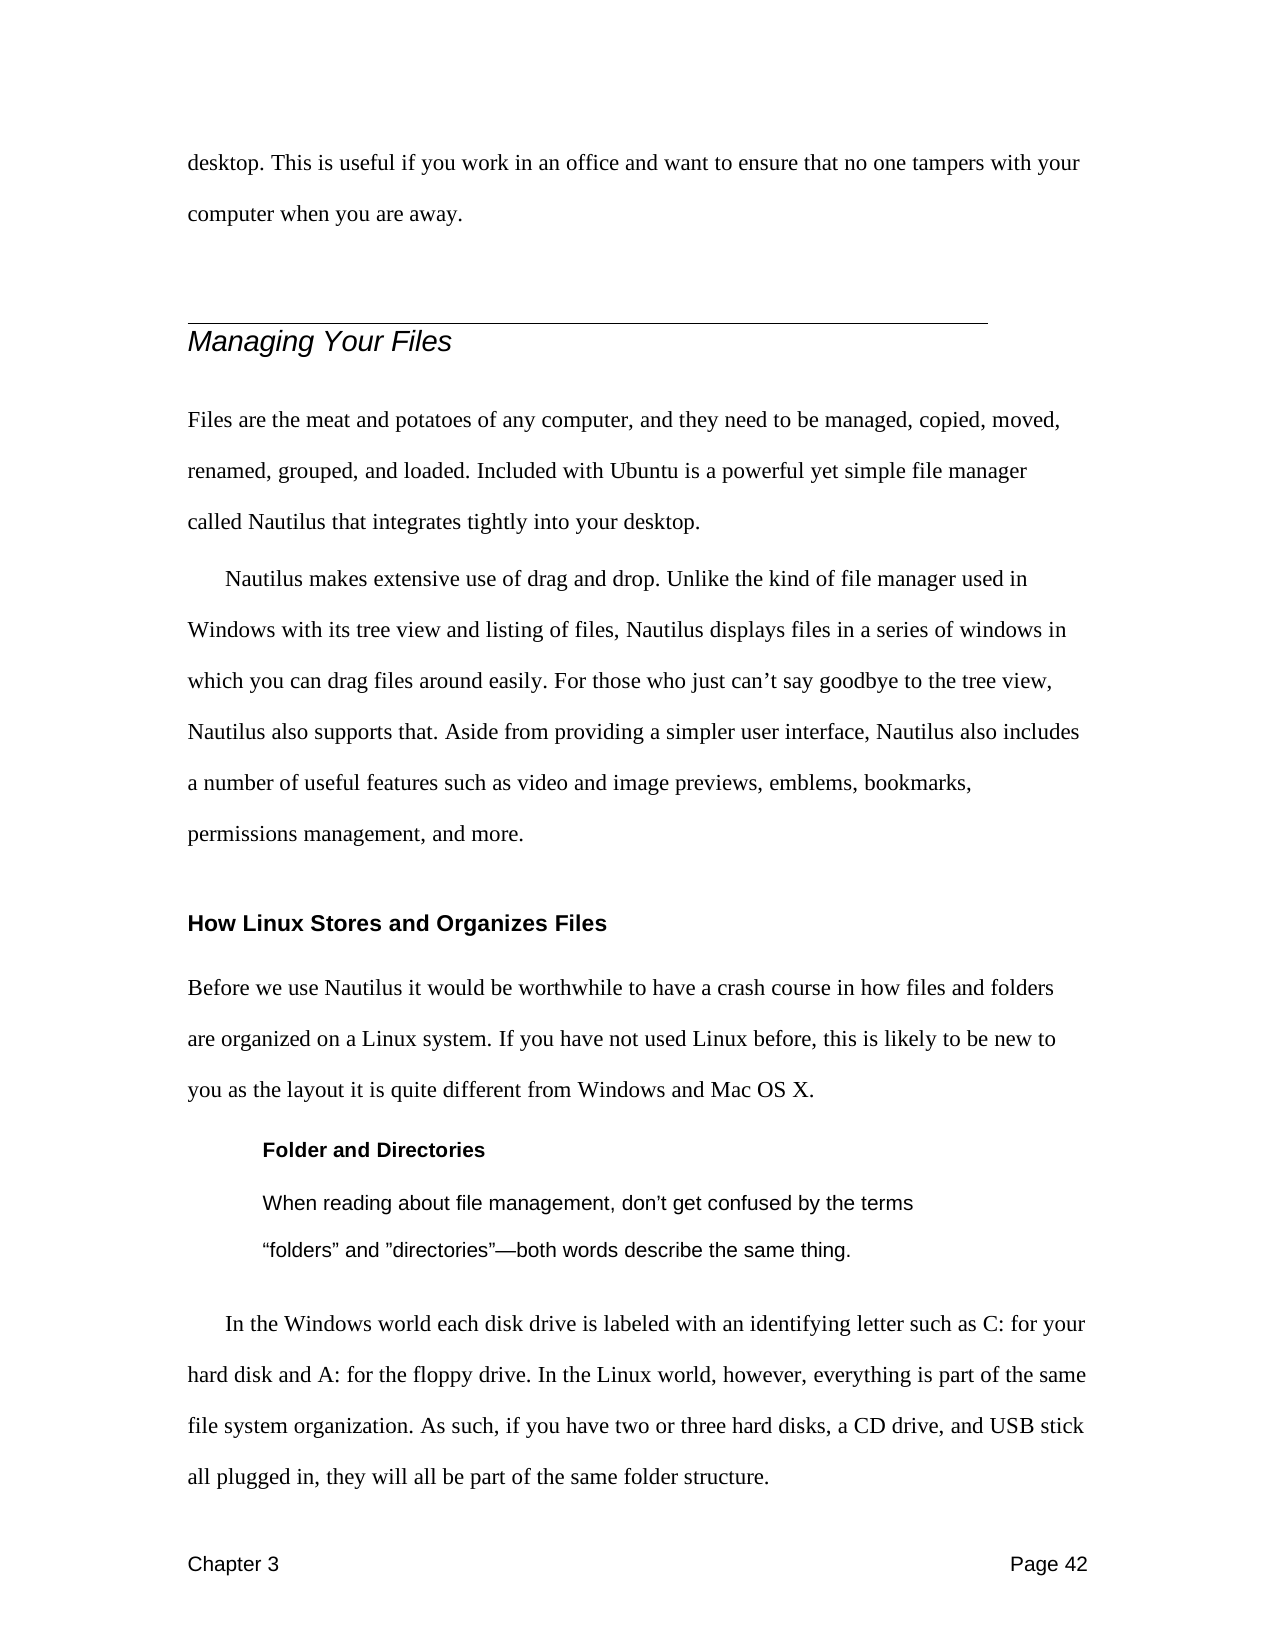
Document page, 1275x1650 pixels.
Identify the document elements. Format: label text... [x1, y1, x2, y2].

text Files are the meat and potatoes of any computer, and they need to be managed, copied, moved, renamed, grouped, and loaded. Included with Ubuntu is a powerful yet simple file manager called Nautilus that integrates tightly into your desktop. [187, 407, 1087, 534]
text Folder and Directories [262, 1138, 937, 1162]
text Before we use Nautilus it would be worthwhile to have a crash course in how files and folders are organized on a Linux system. If you have not used Linux before, this is likely to be new to you as the layout it is quite different from Windows and Mac OS X. [187, 974, 1087, 1102]
text desktop. This is useful if you work in an office and want to ensure that no one tampers with your computer when you are away. [187, 150, 1087, 227]
text When reading about file management, don’t get confused by the terms “folders” and ”directories”—both words describe the same thing. [262, 1191, 937, 1262]
text How Linux Stores and Organizes Files [187, 910, 1087, 936]
text In the Windows world each disk drive is labeled with an identifying letter such as C: for your hard disk and A: for the floppy drive. In the Linux world, however, everything is part of the same file system organization. As such, if you have two or three hard disks, a CD drive, and USB stick all plugged in, they will all be part of the same folder structure. [187, 1311, 1087, 1489]
text Managing Your Files [187, 324, 988, 358]
text Nautilus makes extensive use of drag and drop. Unlike the kind of file manager used in Windows with its tree view and listing of files, Nautilus displays files in a series of windows in which you can drag files around easily. For those who just can’t say goodbye to the tree view, Nautilus also supports that. Aside from providing a simpler user interface, Nautilus also includes a number of useful features such as video and image previews, emblems, bookmarks, permissions management, and more. [187, 566, 1087, 847]
